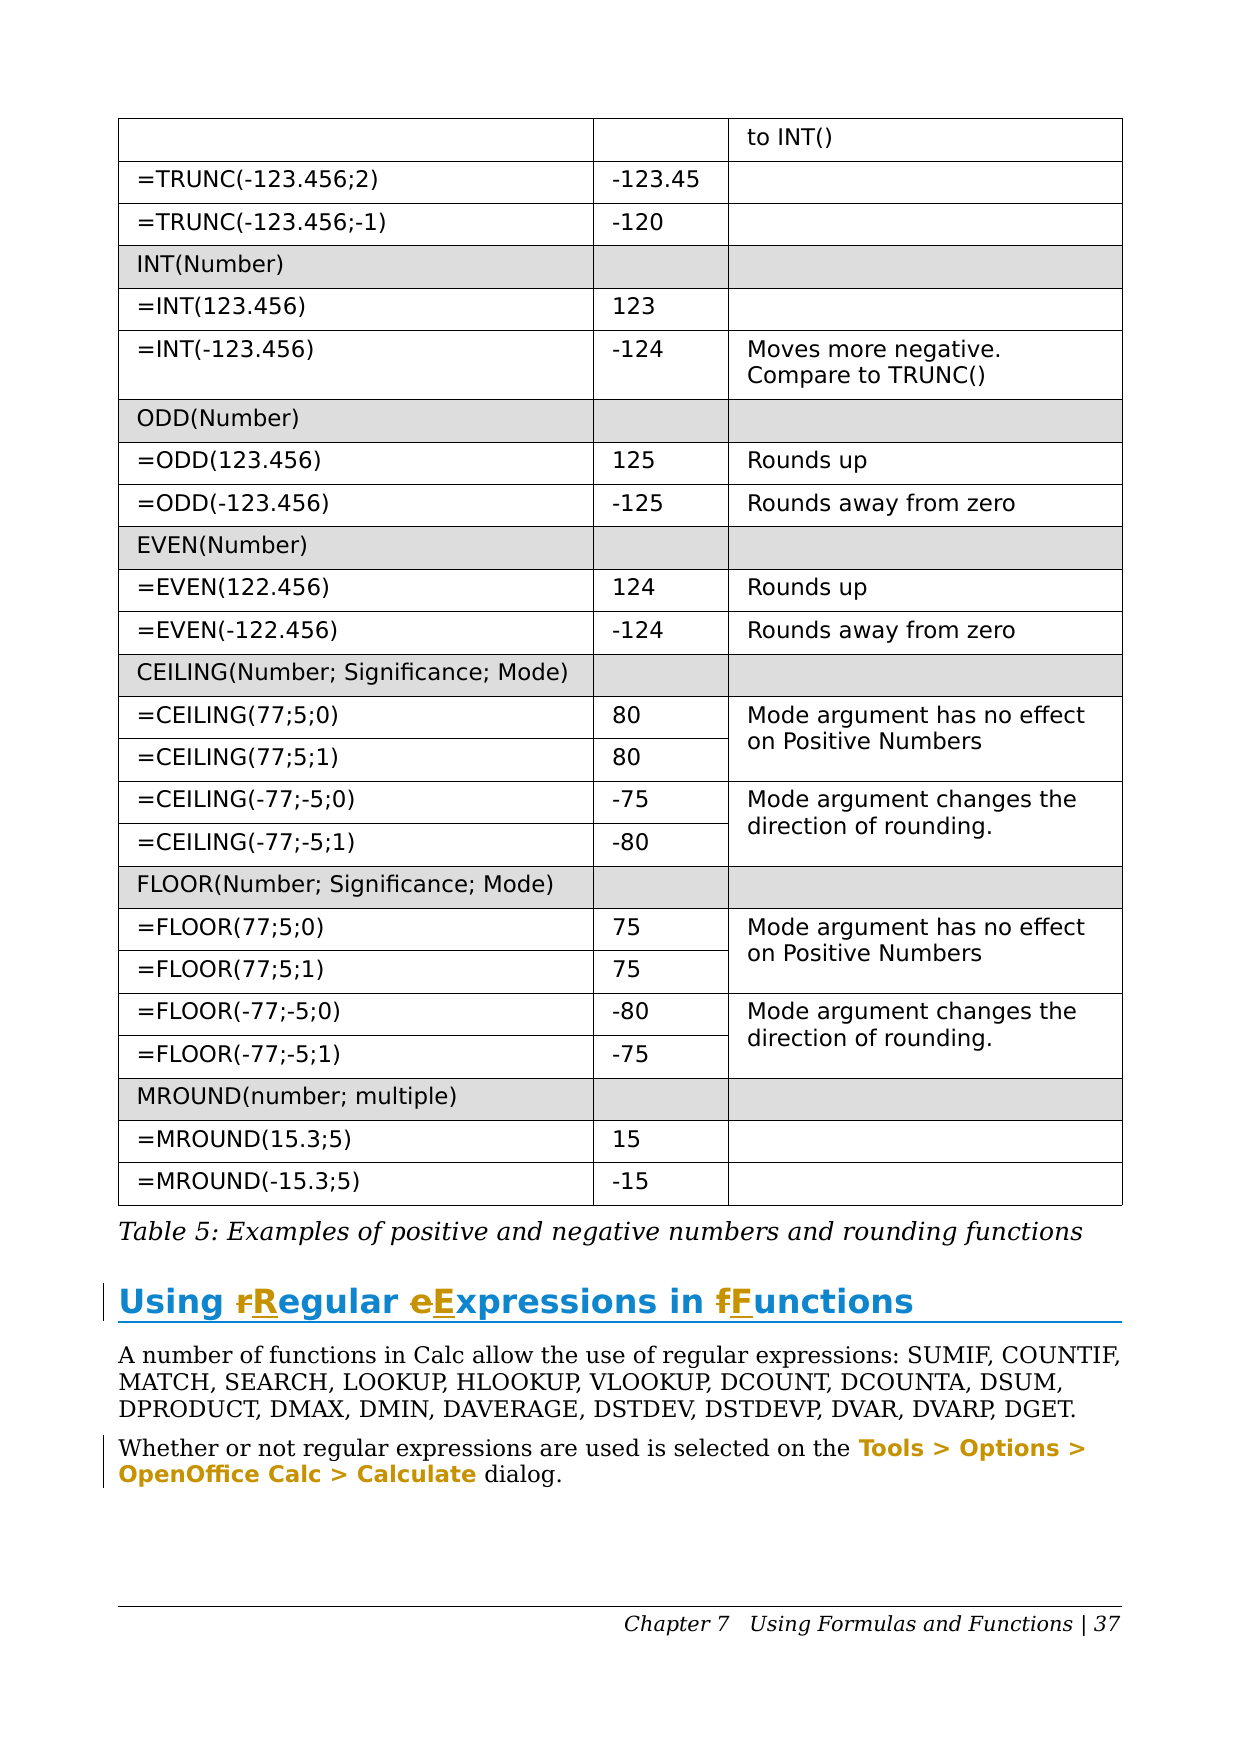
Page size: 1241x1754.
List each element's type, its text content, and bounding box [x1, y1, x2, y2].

table_cell =FLOOR(77;5;0) [119, 909, 593, 950]
table_cell [729, 1121, 1122, 1162]
text A number of functions in Calc allow the use of regular expressions: SUMIF, COUNTIF, MATCH, SEARCH, LOOKUP, HLOOKUP, VLOOKUP, DCOUNT, DCOUNTA, DSUM, DPRODUCT, DMAX, DMIN, DAVERAGE, DSTDEV, DSTDEVP, DVAR, DVARP, DGET. [118, 1342, 1122, 1422]
table_cell Rounds up [729, 443, 1122, 484]
table_cell [594, 527, 728, 569]
table_cell [729, 527, 1122, 569]
table_cell EVEN(Number) [119, 527, 593, 569]
table_cell Mode argument changes the direction of rounding. [729, 994, 1122, 1077]
table_cell -15 [594, 1163, 728, 1205]
table_cell -75 [594, 782, 728, 823]
table_cell -123.45 [594, 162, 728, 203]
table_cell Mode argument has no effect on Positive Numbers [729, 697, 1122, 781]
table_cell [594, 246, 728, 288]
table_cell =MROUND(15.3;5) [119, 1121, 593, 1162]
table_cell -80 [594, 824, 728, 866]
table_cell [729, 400, 1122, 442]
table_cell [729, 162, 1122, 203]
subtitle Using Regular Expressions in Functions [118, 1283, 1122, 1321]
table_cell -80 [594, 994, 728, 1035]
table_cell =ODD(123.456) [119, 443, 593, 484]
table_cell CEILING(Number; Significance; Mode) [119, 655, 593, 696]
table_cell to INT() [729, 119, 1122, 161]
table_cell ODD(Number) [119, 400, 593, 442]
table_cell [594, 400, 728, 442]
table_cell 15 [594, 1121, 728, 1162]
table_cell [119, 119, 593, 161]
table_cell 80 [594, 697, 728, 738]
table_cell -120 [594, 204, 728, 245]
table_cell =CEILING(-77;-5;0) [119, 782, 593, 823]
table_cell [729, 655, 1122, 696]
table_cell -75 [594, 1036, 728, 1077]
text Table 5: Examples of positive and negative numbers and rounding functions [118, 1217, 1122, 1246]
table_cell =INT(-123.456) [119, 331, 593, 399]
table_cell -124 [594, 331, 728, 399]
table_cell [729, 204, 1122, 245]
table_cell Moves more negative. Compare to TRUNC() [729, 331, 1122, 399]
table_cell 75 [594, 951, 728, 993]
table_cell Mode argument changes the direction of rounding. [729, 782, 1122, 866]
table_cell =FLOOR(77;5;1) [119, 951, 593, 993]
table_cell Rounds away from zero [729, 612, 1122, 653]
table_cell =TRUNC(-123.456;2) [119, 162, 593, 203]
table_cell Rounds away from zero [729, 485, 1122, 526]
table_cell FLOOR(Number; Significance; Mode) [119, 867, 593, 908]
table_cell [594, 867, 728, 908]
table_cell =CEILING(77;5;0) [119, 697, 593, 738]
table_cell =ODD(-123.456) [119, 485, 593, 526]
table_cell =FLOOR(-77;-5;0) [119, 994, 593, 1035]
table_cell [594, 1079, 728, 1120]
table_cell Mode argument has no effect on Positive Numbers [729, 909, 1122, 993]
table_cell =FLOOR(-77;-5;1) [119, 1036, 593, 1077]
table_cell =CEILING(-77;-5;1) [119, 824, 593, 866]
table_cell [594, 119, 728, 161]
table_cell [729, 246, 1122, 288]
table_cell [729, 289, 1122, 330]
table_cell =MROUND(-15.3;5) [119, 1163, 593, 1205]
table_cell Rounds up [729, 570, 1122, 611]
table_cell 80 [594, 739, 728, 781]
table_cell =EVEN(-122.456) [119, 612, 593, 653]
text Whether or not regular expressions are used is selected on the Tools > Options > OpenOffice Calc > Calculate dialog. [118, 1435, 1122, 1488]
table_cell [594, 655, 728, 696]
table_cell 125 [594, 443, 728, 484]
table_cell -125 [594, 485, 728, 526]
table_cell =INT(123.456) [119, 289, 593, 330]
table_cell MROUND(number; multiple) [119, 1079, 593, 1120]
table_cell 75 [594, 909, 728, 950]
table_cell =TRUNC(-123.456;-1) [119, 204, 593, 245]
table_cell =EVEN(122.456) [119, 570, 593, 611]
table_cell =CEILING(77;5;1) [119, 739, 593, 781]
table_cell -124 [594, 612, 728, 653]
table_cell [729, 1079, 1122, 1120]
table_cell 123 [594, 289, 728, 330]
table_cell INT(Number) [119, 246, 593, 288]
table_cell 124 [594, 570, 728, 611]
table_cell [729, 1163, 1122, 1205]
table_cell [729, 867, 1122, 908]
